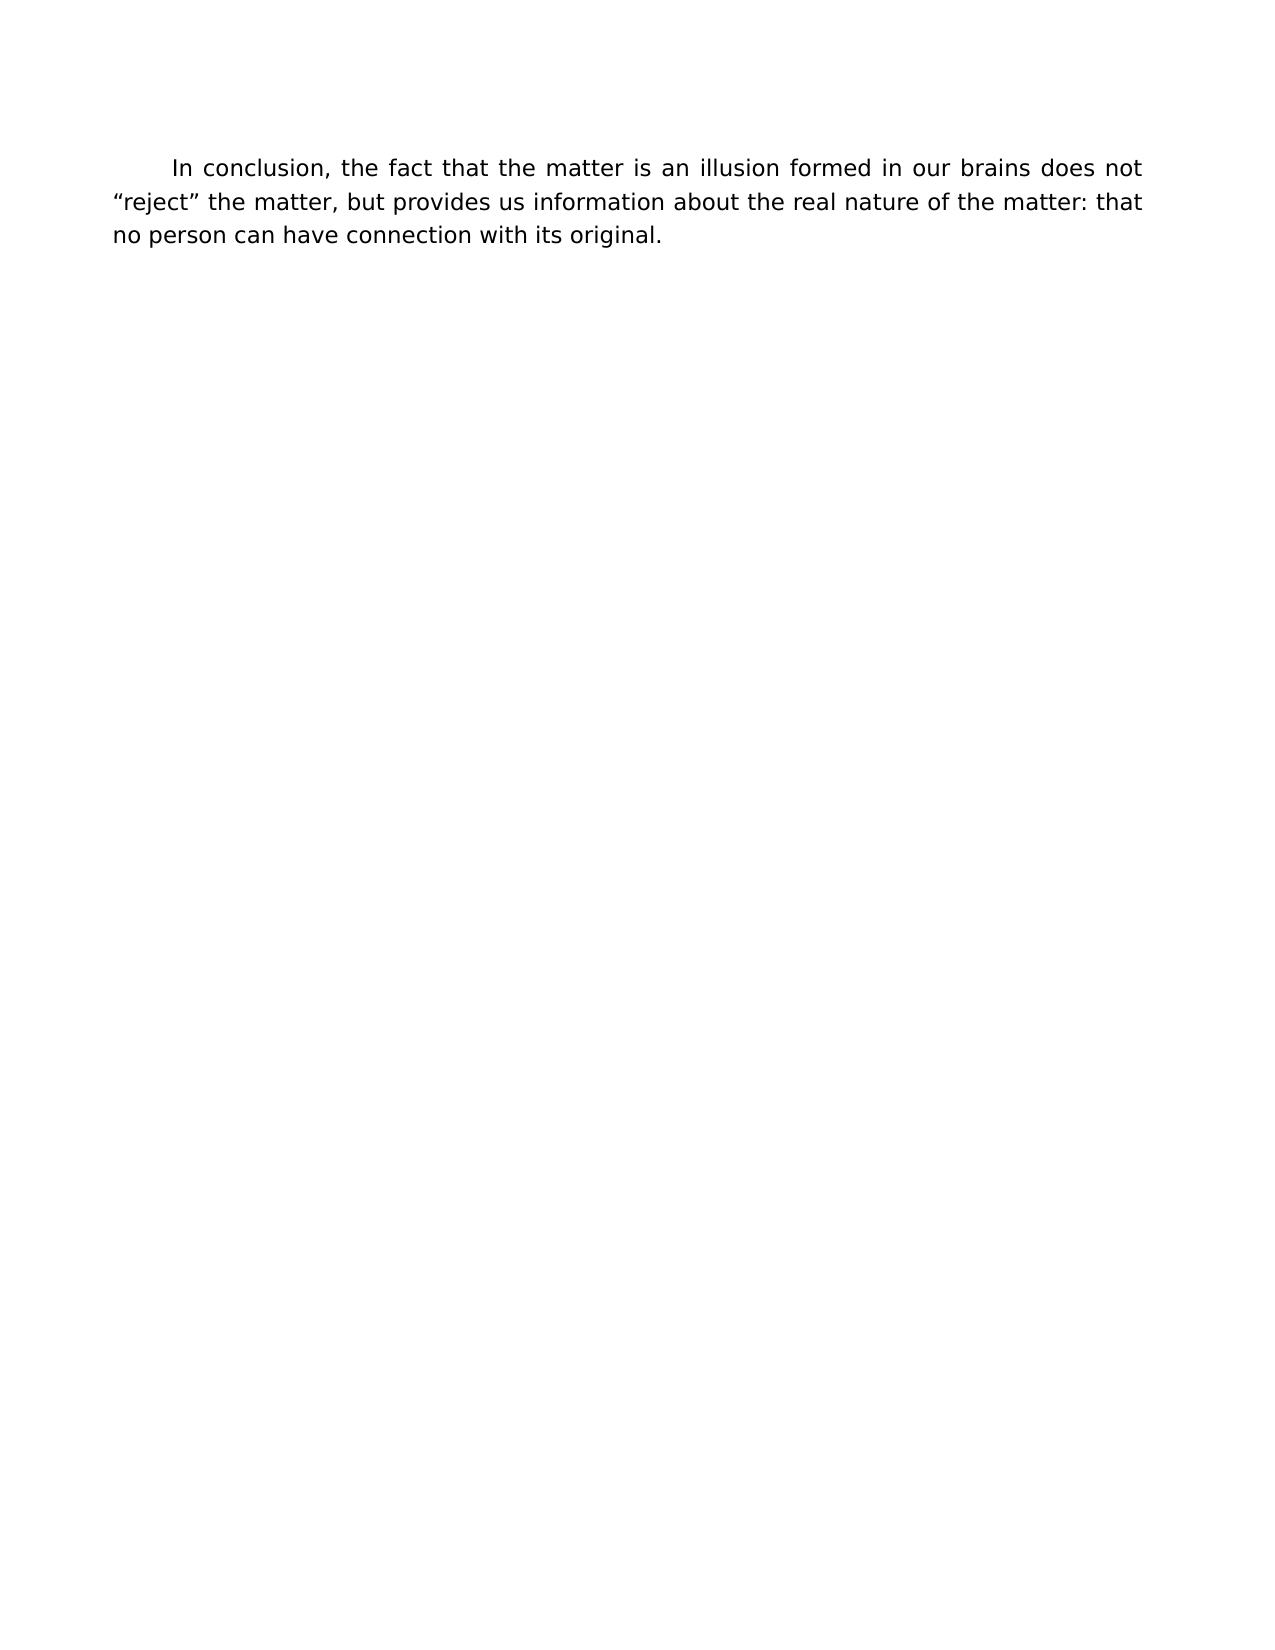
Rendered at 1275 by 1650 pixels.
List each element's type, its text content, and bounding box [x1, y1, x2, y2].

text In conclusion, the fact that the matter is an illusion formed in our brains does not “reject” the matter, but provides us information about the real nature of the matter: that no person can have connection with its original. [112, 150, 1145, 250]
